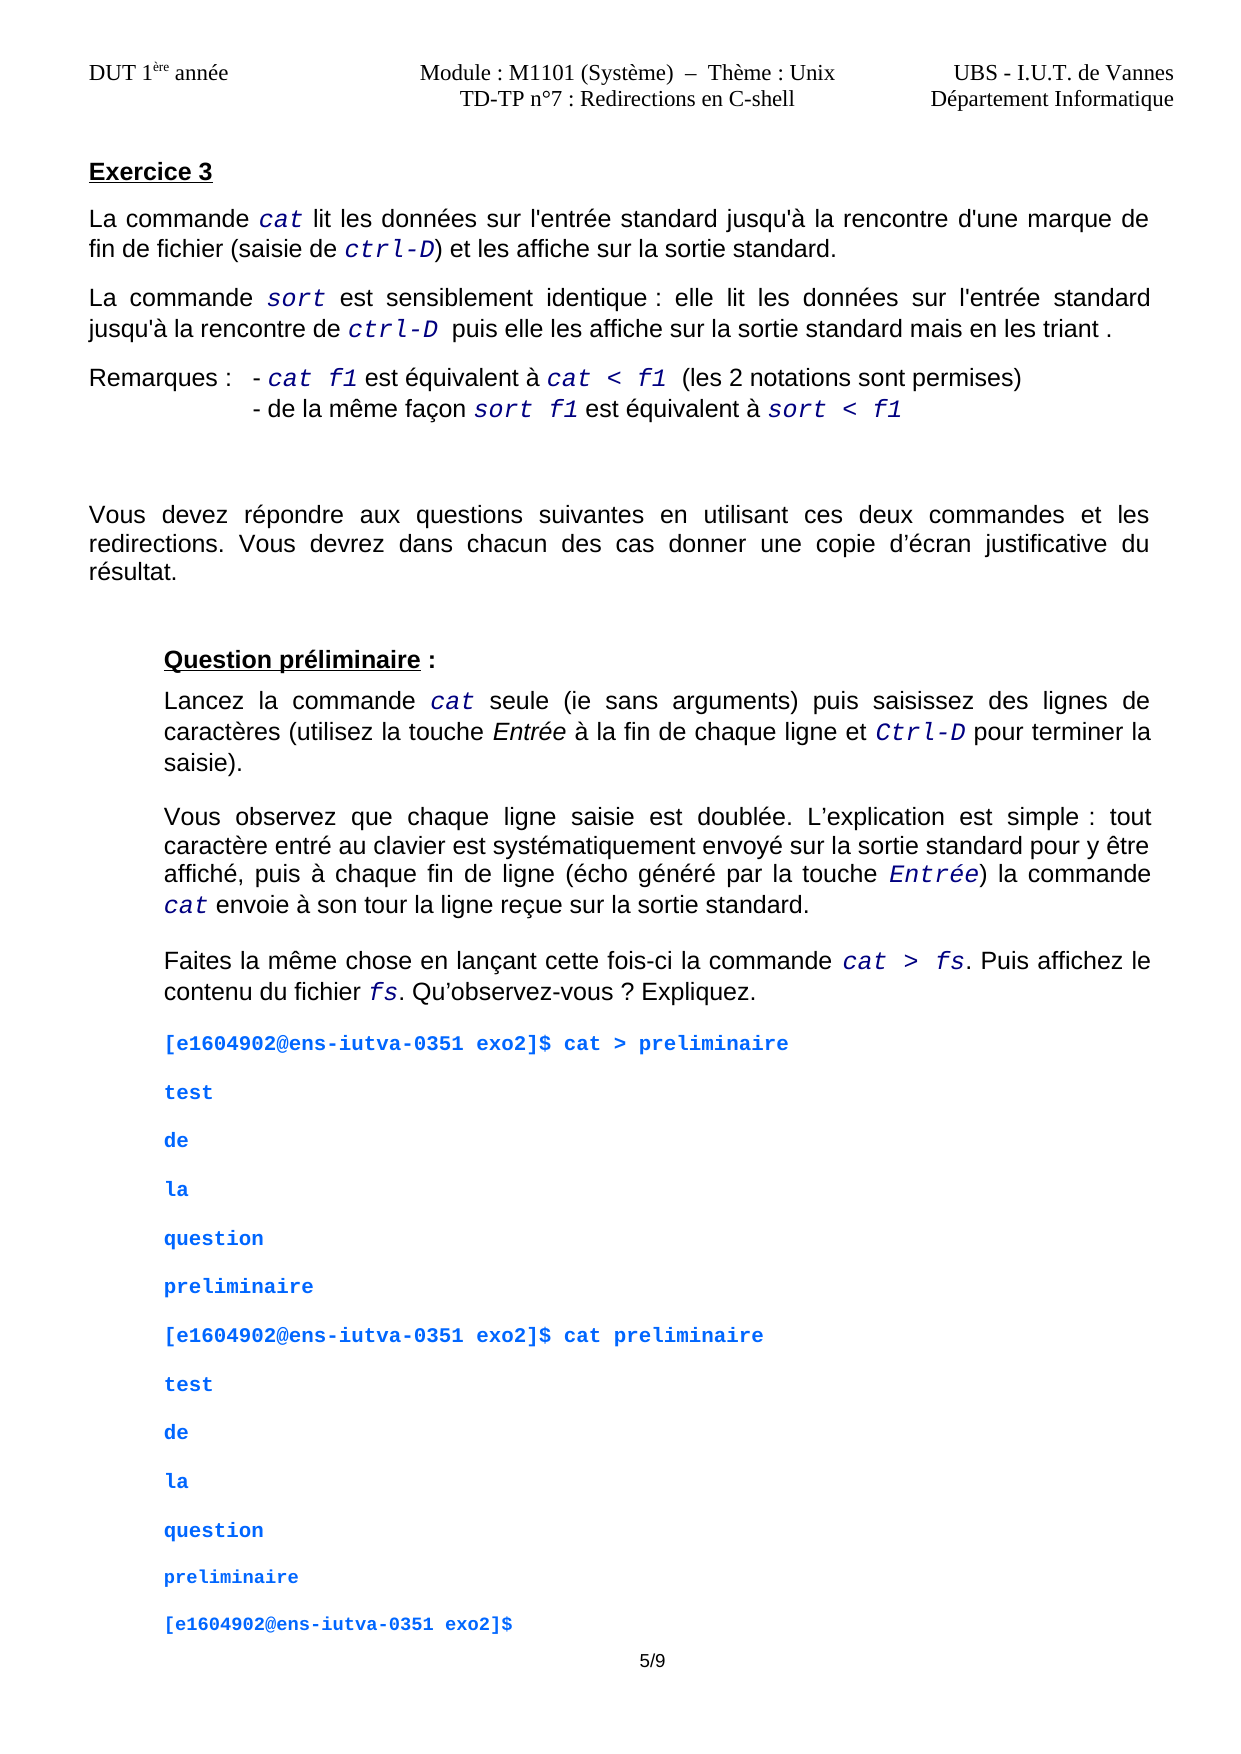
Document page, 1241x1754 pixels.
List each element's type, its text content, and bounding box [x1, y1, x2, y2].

list Question préliminaire : [126, 645, 1151, 674]
list question [126, 1228, 1151, 1251]
text Vous devez répondre aux questions suivantes en utilisant ces deux commandes et les redirections. Vous devrez dans chacun des cas donner une copie d’écran justificative du résultat. [89, 500, 1151, 586]
list de [126, 1130, 1151, 1154]
list test [126, 1082, 1151, 1105]
list Lancez la commande cat seule (ie sans arguments) puis saisissez des lignes de caractères (utilisez la touche Entrée à la fin de chaque ligne et Ctrl-D pour terminer la saisie). [126, 686, 1151, 777]
list question [126, 1519, 1151, 1543]
list [e1604902@ens-iutva-0351 exo2]$ [126, 1614, 1151, 1636]
text - de la même façon sort f1 est équivalent à sort < f1 [89, 394, 1151, 424]
list la [126, 1179, 1151, 1203]
list test [126, 1374, 1151, 1397]
list [e1604902@ens-iutva-0351 exo2]$ cat > preliminaire [126, 1033, 1151, 1057]
text La commande cat lit les données sur l'entrée standard jusqu'à la rencontre d'une marque de fin de fichier (saisie de ctrl-D) et les affiche sur la sortie standard. [89, 203, 1151, 265]
list [e1604902@ens-iutva-0351 exo2]$ cat preliminaire [126, 1325, 1151, 1349]
list Vous observez que chaque ligne saisie est doublée. L’explication est simple : tout caractère entré au clavier est systématiquement envoyé sur la sortie standard pour y être affiché, puis à chaque fin de ligne (écho généré par la touche Entrée) la commande cat envoie à son tour la ligne reçue sur la sortie standard. [126, 802, 1151, 921]
list preliminaire [126, 1276, 1151, 1300]
text La commande sort est sensiblement identique : elle lit les données sur l'entrée standard jusqu'à la rencontre de ctrl-D puis elle les affiche sur la sortie standard mais en les triant . [89, 283, 1151, 345]
text Remarques : - cat f1 est équivalent à cat < f1 (les 2 notations sont permises) [89, 363, 1151, 394]
list preliminaire [126, 1568, 1151, 1589]
text Exercice 3 [89, 157, 1151, 186]
list Faites la même chose en lançant cette fois-ci la commande cat > fs. Puis affichez le contenu du fichier fs. Qu’observez-vous ? Expliquez. [126, 946, 1151, 1008]
list la [126, 1471, 1151, 1494]
list de [126, 1422, 1151, 1446]
